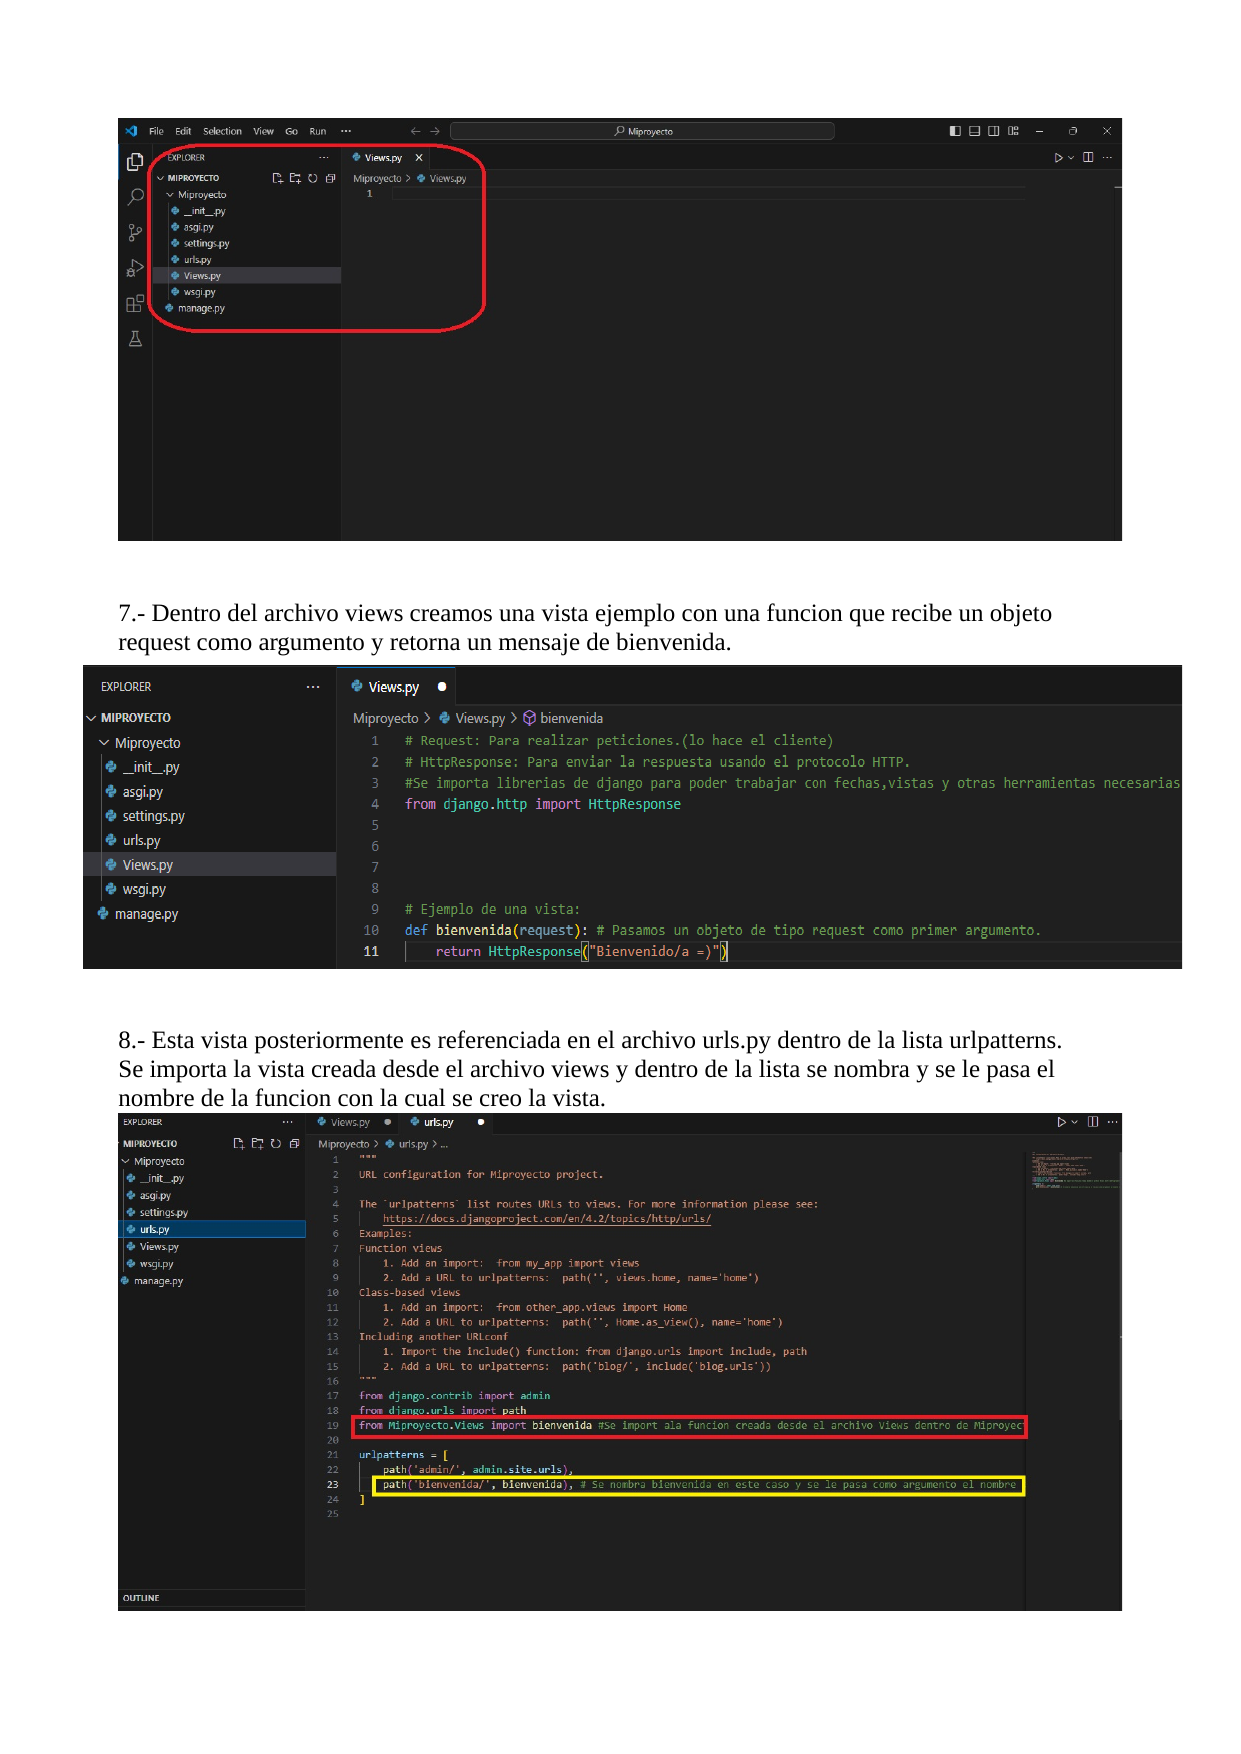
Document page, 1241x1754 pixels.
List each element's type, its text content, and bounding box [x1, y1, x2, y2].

picture [118, 118, 1123, 541]
text 8.- Esta vista posteriormente es referenciada en el archivo urls.py dentro de la lista urlpatterns. [118, 1026, 1122, 1054]
text Se importa la vista creada desde el archivo views y dentro de la lista se nombra y se le pasa el nombre de la funcion con la cual se creo la vista. [118, 1054, 1122, 1112]
picture [83, 665, 1183, 969]
text 7.- Dentro del archivo views creamos una vista ejemplo con una funcion que recibe un objeto request como argumento y retorna un mensaje de bienvenida. [118, 598, 1122, 656]
picture [118, 1113, 1123, 1611]
